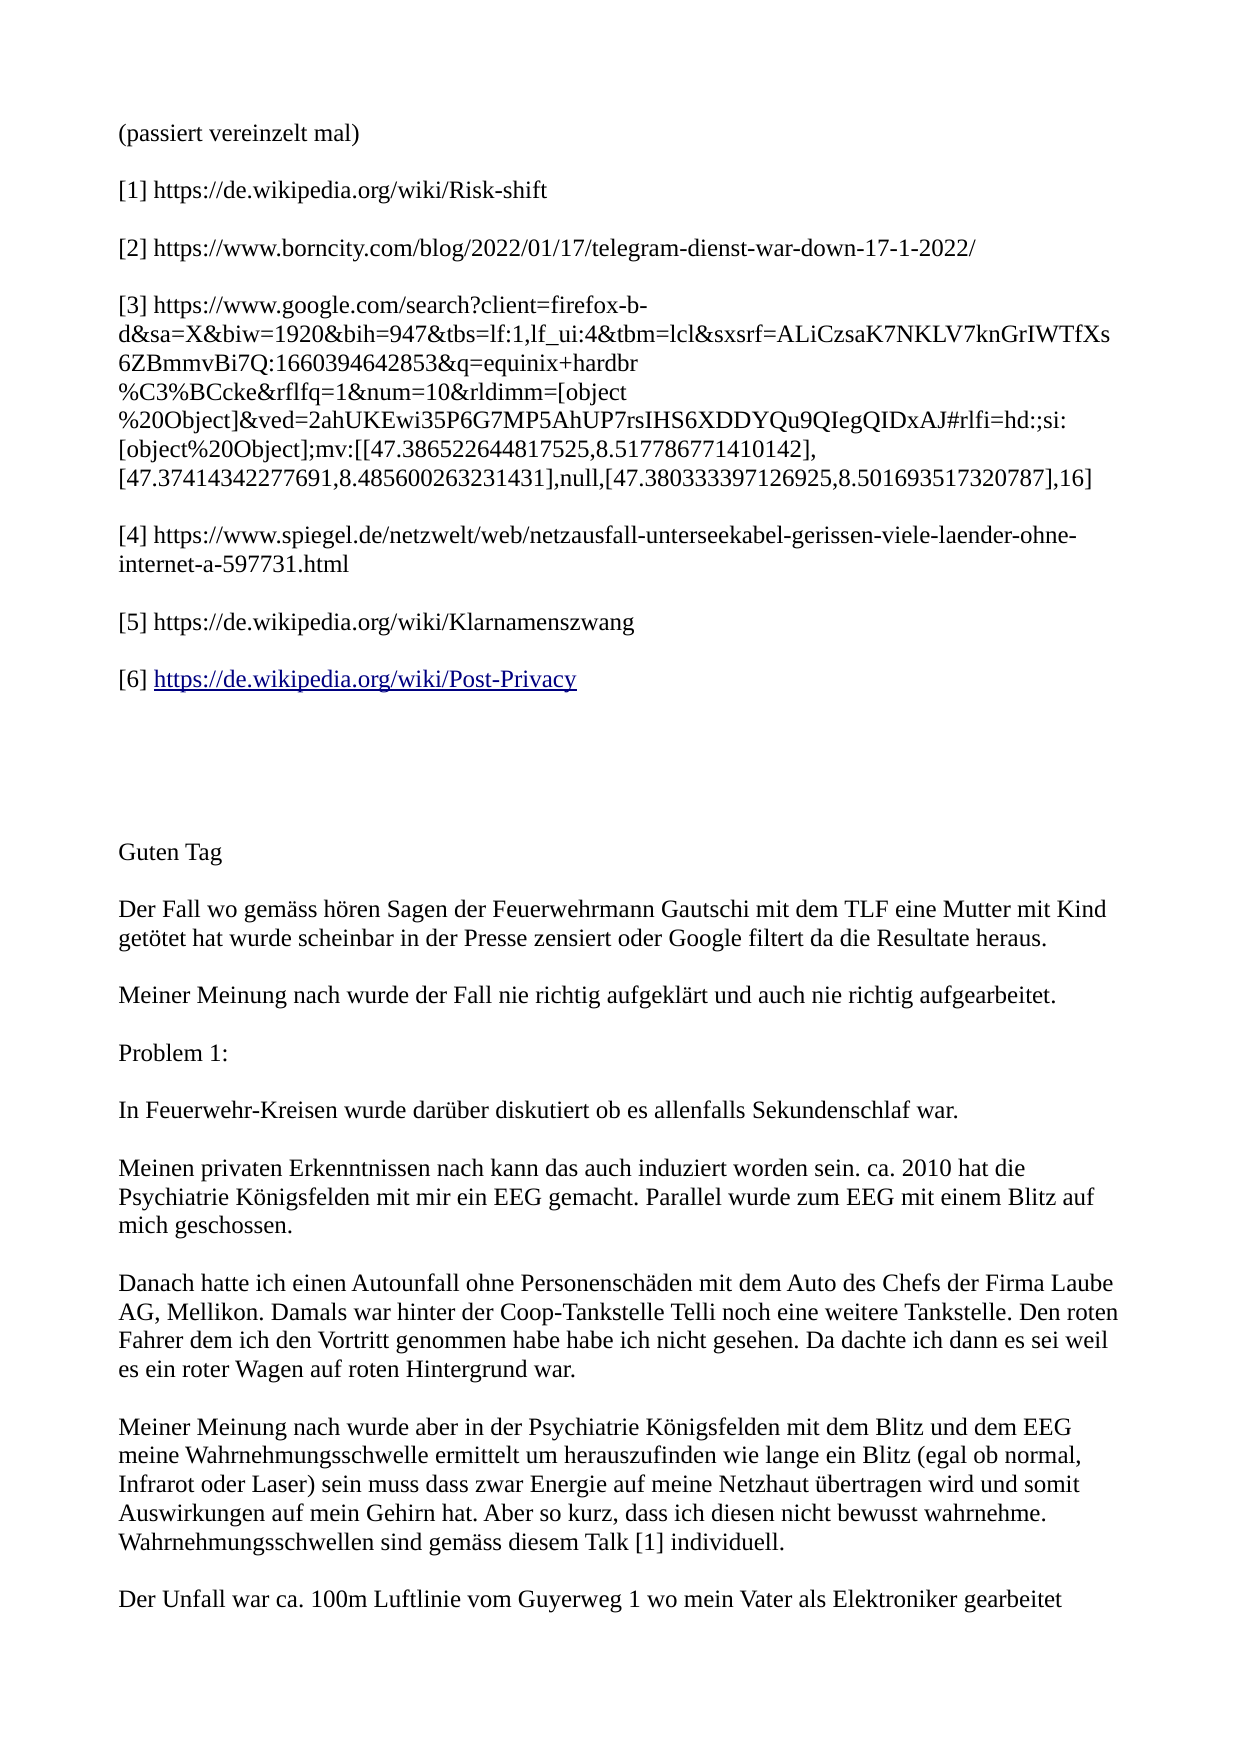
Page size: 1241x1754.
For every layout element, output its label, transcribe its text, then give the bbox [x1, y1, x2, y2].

text (passiert vereinzelt mal) [118, 118, 1122, 147]
text [2] https://www.borncity.com/blog/2022/01/17/telegram-dienst-war-down-17-1-2022/ [118, 233, 1122, 262]
text [4] https://www.spiegel.de/netzwelt/web/netzausfall-unterseekabel-gerissen-viele-laender-ohne-internet-a-597731.html [118, 521, 1122, 578]
text [5] https://de.wikipedia.org/wiki/Klarnamenszwang [118, 607, 1122, 636]
text [3] https://www.google.com/search?client=firefox-b-d&sa=X&biw=1920&bih=947&tbs=lf:1,lf_ui:4&tbm=lcl&sxsrf=ALiCzsaK7NKLV7knGrIWTfXs6ZBmmvBi7Q:1660394642853&q=equinix+hardbr%C3%BCcke&rflfq=1&num=10&rldimm=[object%20Object]&ved=2ahUKEwi35P6G7MP5AhUP7rsIHS6XDDYQu9QIegQIDxAJ#rlfi=hd:;si:[object%20Object];mv:[[47.386522644817525,8.517786771410142],[47.37414342277691,8.485600263231431],null,[47.380333397126925,8.501693517320787],16] [118, 291, 1122, 492]
text [1] https://de.wikipedia.org/wiki/Risk-shift [118, 176, 1122, 204]
text [6] https://de.wikipedia.org/wiki/Post-Privacy [118, 664, 1122, 693]
text Guten Tag Der Fall wo gemäss hören Sagen der Feuerwehrmann Gautschi mit dem TLF eine Mutter mit Kind getötet hat wurde scheinbar in der Presse zensiert oder Google filtert da die Resultate heraus. Meiner Meinung nach wurde der Fall nie richtig aufgeklärt und auch nie richtig aufgearbeitet. Problem 1: In Feuerwehr-Kreisen wurde darüber diskutiert ob es allenfalls Sekundenschlaf war. Meinen privaten Erkenntnissen nach kann das auch induziert worden sein. ca. 2010 hat die Psychiatrie Königsfelden mit mir ein EEG gemacht. Parallel wurde zum EEG mit einem Blitz auf mich geschossen. Danach hatte ich einen Autounfall ohne Personenschäden mit dem Auto des Chefs der Firma Laube AG, Mellikon. Damals war hinter der Coop-Tankstelle Telli noch eine weitere Tankstelle. Den roten Fahrer dem ich den Vortritt genommen habe habe ich nicht gesehen. Da dachte ich dann es sei weil es ein roter Wagen auf roten Hintergrund war. Meiner Meinung nach wurde aber in der Psychiatrie Königsfelden mit dem Blitz und dem EEG meine Wahrnehmungsschwelle ermittelt um herauszufinden wie lange ein Blitz (egal ob normal, Infrarot oder Laser) sein muss dass zwar Energie auf meine Netzhaut übertragen wird und somit Auswirkungen auf mein Gehirn hat. Aber so kurz, dass ich diesen nicht bewusst wahrnehme. Wahrnehmungsschwellen sind gemäss diesem Talk [1] individuell. Der Unfall war ca. 100m Luftlinie vom Guyerweg 1 wo mein Vater als Elektroniker gearbeitet [118, 837, 1122, 1613]
